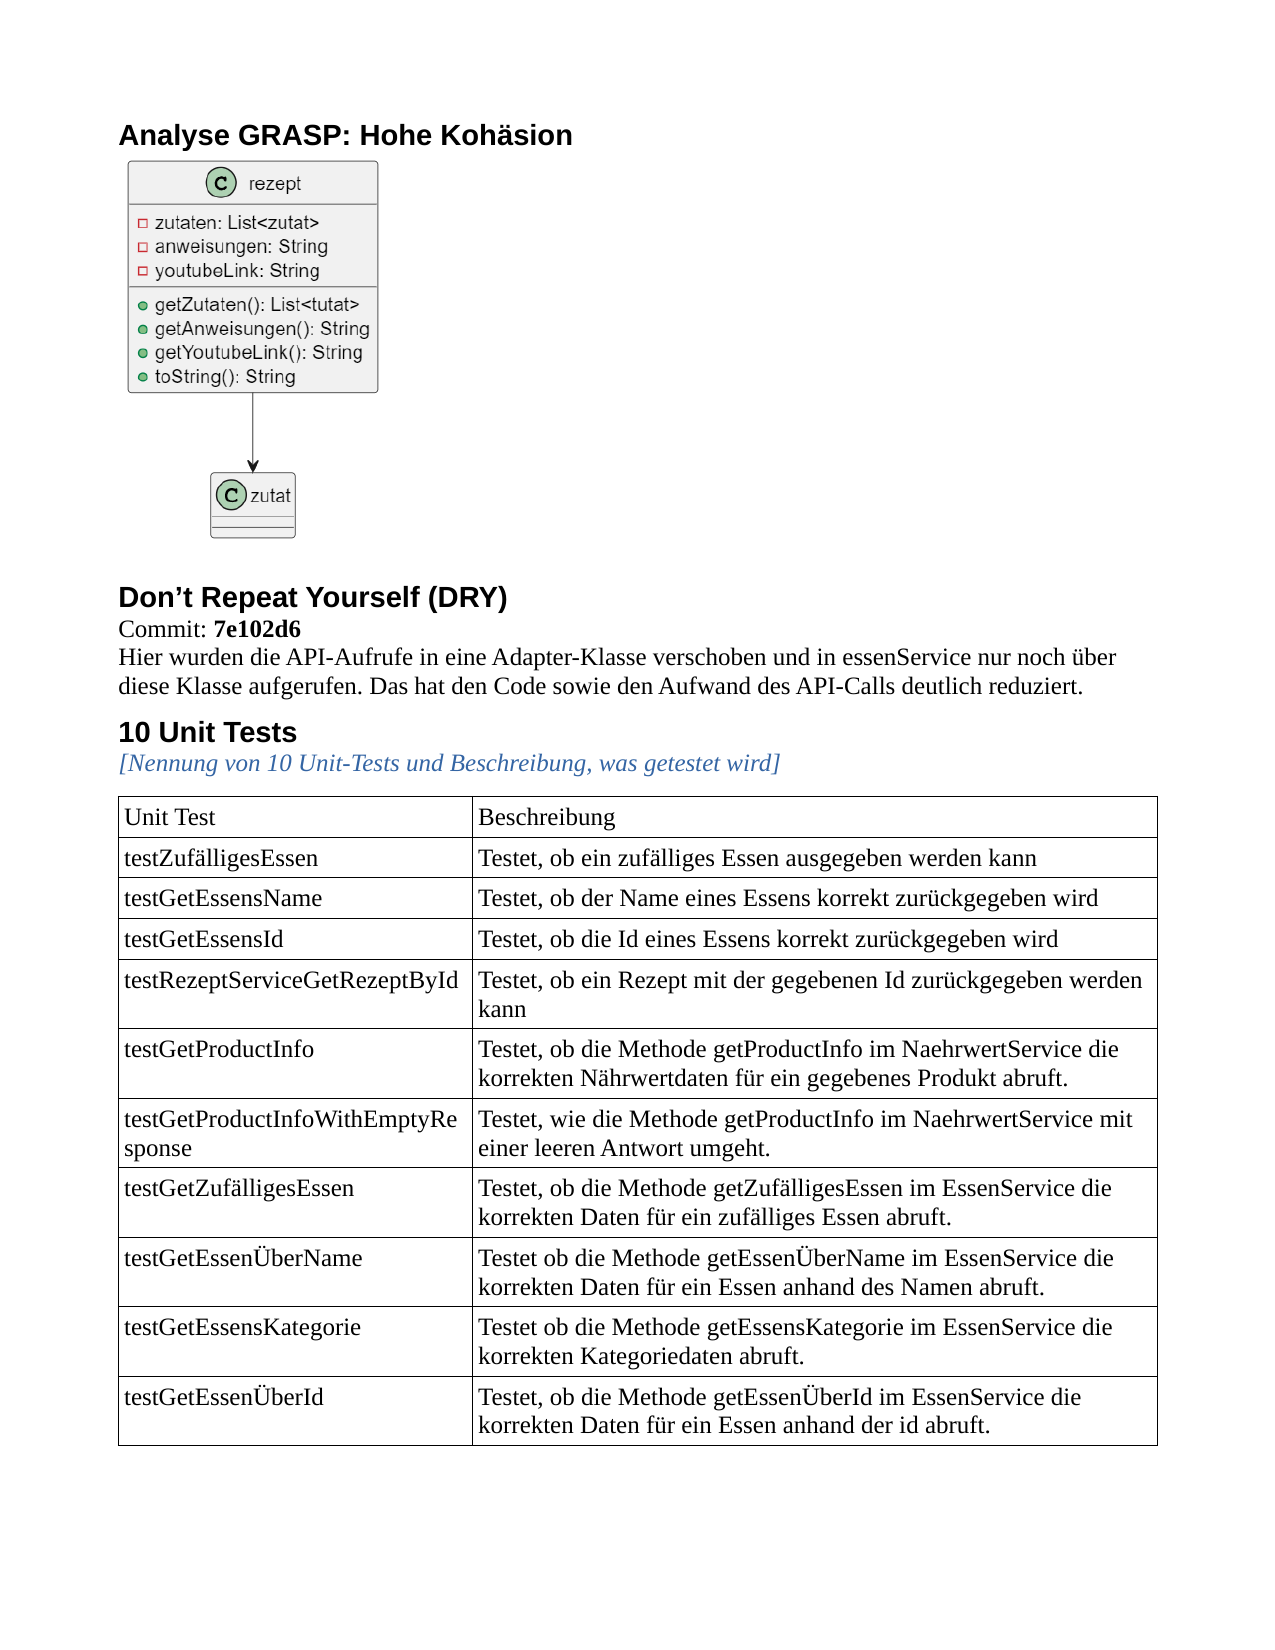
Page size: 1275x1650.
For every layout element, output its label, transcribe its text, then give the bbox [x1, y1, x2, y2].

table_cell testGetEssensKategorie [119, 1307, 472, 1376]
table_cell Testet, ob die Methode getEssenÜberId im EssenService die korrekten Daten für ein Essen anhand der id abruft. [473, 1377, 1157, 1445]
table_cell Testet, ob ein zufälliges Essen ausgegeben werden kann [473, 838, 1157, 877]
table_cell Testet ob die Methode getEssensKategorie im EssenService die korrekten Kategoriedaten abruft. [473, 1307, 1157, 1376]
table_cell testGetEssenÜberId [119, 1377, 472, 1445]
table_cell Testet, ob die Methode getProductInfo im NaehrwertService die korrekten Nährwertdaten für ein gegebenes Produkt abruft. [473, 1029, 1157, 1098]
table_cell testGetProductInfo [119, 1029, 472, 1098]
table_cell testGetEssensId [119, 919, 472, 959]
subtitle Analyse GRASP: Hohe Kohäsion [118, 118, 1157, 152]
text [Nennung von 10 Unit-Tests und Beschreibung, was getestet wird] [118, 748, 1157, 777]
subtitle 10 Unit Tests [118, 714, 1157, 748]
table_cell testZufälligesEssen [119, 838, 472, 877]
table_cell testGetEssensName [119, 878, 472, 918]
table_cell Testet, ob der Name eines Essens korrekt zurückgegeben wird [473, 878, 1157, 918]
table_cell testRezeptServiceGetRezeptById [119, 960, 472, 1028]
table_cell testGetZufälligesEssen [119, 1168, 472, 1237]
subtitle Don’t Repeat Yourself (DRY) [118, 580, 1157, 614]
table_cell Testet, ob die Id eines Essens korrekt zurückgegeben wird [473, 919, 1157, 959]
table_cell Testet, wie die Methode getProductInfo im NaehrwertService mit einer leeren Antwort umgeht. [473, 1099, 1157, 1167]
table_header Beschreibung [473, 797, 1157, 836]
table_cell Testet, ob ein Rezept mit der gegebenen Id zurückgegeben werden kann [473, 960, 1157, 1028]
table_cell testGetProductInfoWithEmptyResponse [119, 1099, 472, 1167]
table_header Unit Test [119, 797, 472, 836]
table_cell Testet, ob die Methode getZufälligesEssen im EssenService die korrekten Daten für ein zufälliges Essen abruft. [473, 1168, 1157, 1237]
text Hier wurden die API-Aufrufe in eine Adapter-Klasse verschoben und in essenService nur noch über diese Klasse aufgerufen. Das hat den Code sowie den Aufwand des API-Calls deutlich reduziert. [118, 642, 1157, 700]
text Commit: 7e102d6 [118, 614, 1157, 642]
table_cell testGetEssenÜberName [119, 1238, 472, 1306]
table_cell Testet ob die Methode getEssenÜberName im EssenService die korrekten Daten für ein Essen anhand des Namen abruft. [473, 1238, 1157, 1306]
